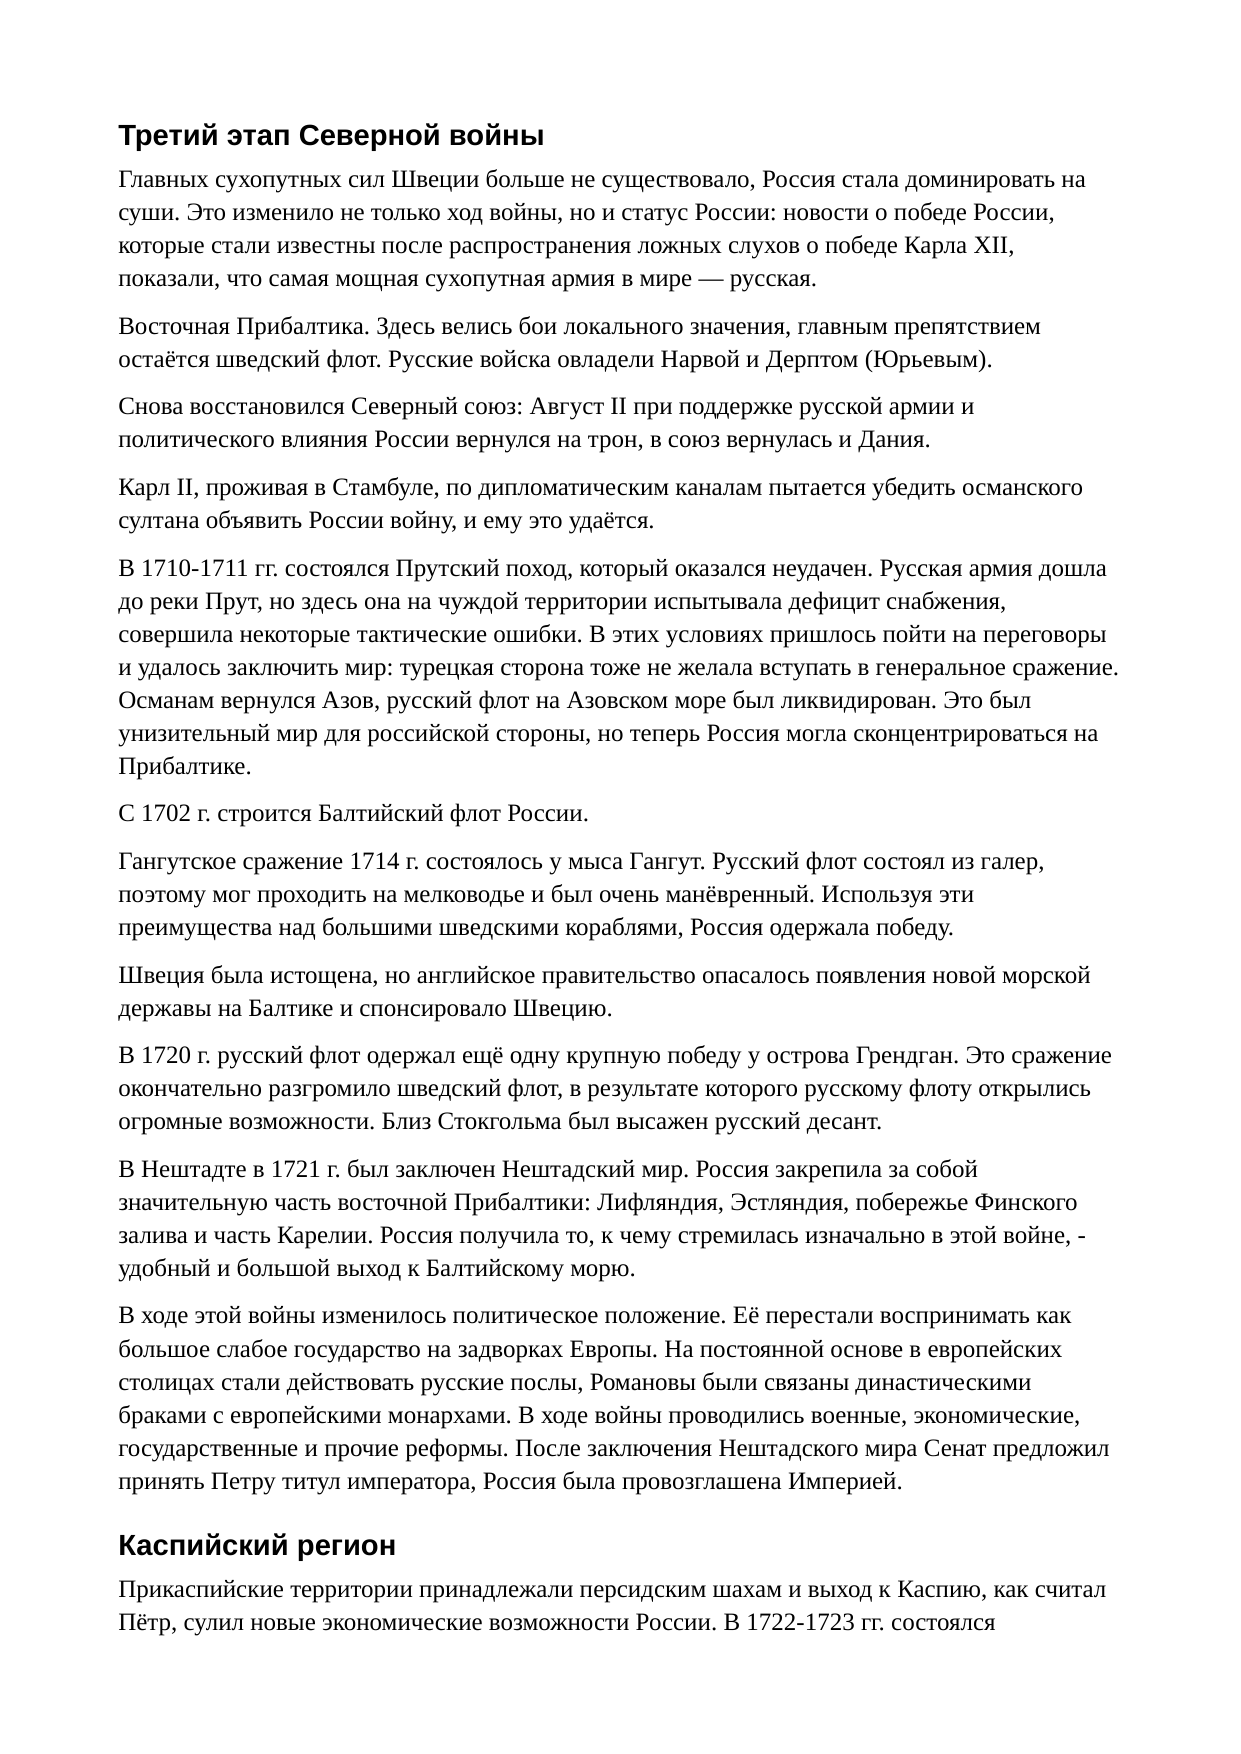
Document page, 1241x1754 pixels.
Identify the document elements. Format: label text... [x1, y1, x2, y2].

text В 1720 г. русский флот одержал ещё одну крупную победу у острова Грендган. Это сражение окончательно разгромило шведский флот, в результате которого русскому флоту открылись огромные возможности. Близ Стокгольма был высажен русский десант. [118, 1040, 1122, 1135]
text Швеция была истощена, но английское правительство опасалось появления новой морской державы на Балтике и спонсировало Швецию. [118, 960, 1122, 1021]
subtitle Третий этап Северной войны [118, 118, 1122, 152]
text Восточная Прибалтика. Здесь велись бои локального значения, главным препятствием остаётся шведский флот. Русские войска овладели Нарвой и Дерптом (Юрьевым). [118, 311, 1122, 373]
text В ходе этой войны изменилось политическое положение. Её перестали воспринимать как большое слабое государство на задворках Европы. На постоянной основе в европейских столицах стали действовать русские послы, Романовы были связаны династическими браками с европейскими монархами. В ходе войны проводились военные, экономические, государственные и прочие реформы. После заключения Нештадского мира Сенат предложил принять Петру титул императора, Россия была провозглашена Империей. [118, 1301, 1122, 1494]
text Карл II, проживая в Стамбуле, по дипломатическим каналам пытается убедить османского султана объявить России войну, и ему это удаётся. [118, 472, 1122, 534]
text Снова восстановился Северный союз: Август II при поддержке русской армии и политического влияния России вернулся на трон, в союз вернулась и Дания. [118, 391, 1122, 453]
text С 1702 г. строится Балтийский флот России. [118, 798, 1122, 827]
text В 1710-1711 гг. состоялся Прутский поход, который оказался неудачен. Русская армия дошла до реки Прут, но здесь она на чуждой территории испытывала дефицит снабжения, совершила некоторые тактические ошибки. В этих условиях пришлось пойти на переговоры и удалось заключить мир: турецкая сторона тоже не желала вступать в генеральное сражение. Османам вернулся Азов, русский флот на Азовском море был ликвидирован. Это был унизительный мир для российской стороны, но теперь Россия могла сконцентрироваться на Прибалтике. [118, 553, 1122, 779]
text В Нештадте в 1721 г. был заключен Нештадский мир. Россия закрепила за собой значительную часть восточной Прибалтики: Лифляндия, Эстляндия, побережье Финского залива и часть Карелии. Россия получила то, к чему стремилась изначально в этой войне, - удобный и большой выход к Балтийскому морю. [118, 1154, 1122, 1282]
text Прикаспийские территории принадлежали персидским шахам и выход к Каспию, как считал Пётр, сулил новые экономические возможности России. В 1722-1723 гг. состоялся [118, 1574, 1122, 1636]
text Гангутское сражение 1714 г. состоялось у мыса Гангут. Русский флот состоял из галер, поэтому мог проходить на мелководье и был очень манёвренный. Используя эти преимущества над большими шведскими кораблями, Россия одержала победу. [118, 846, 1122, 941]
text Главных сухопутных сил Швеции больше не существовало, Россия стала доминировать на суши. Это изменило не только ход войны, но и статус России: новости о победе России, которые стали известны после распространения ложных слухов о победе Карла XII, показали, что самая мощная сухопутная армия в мире — русская. [118, 164, 1122, 292]
subtitle Каспийский регион [118, 1528, 1122, 1561]
